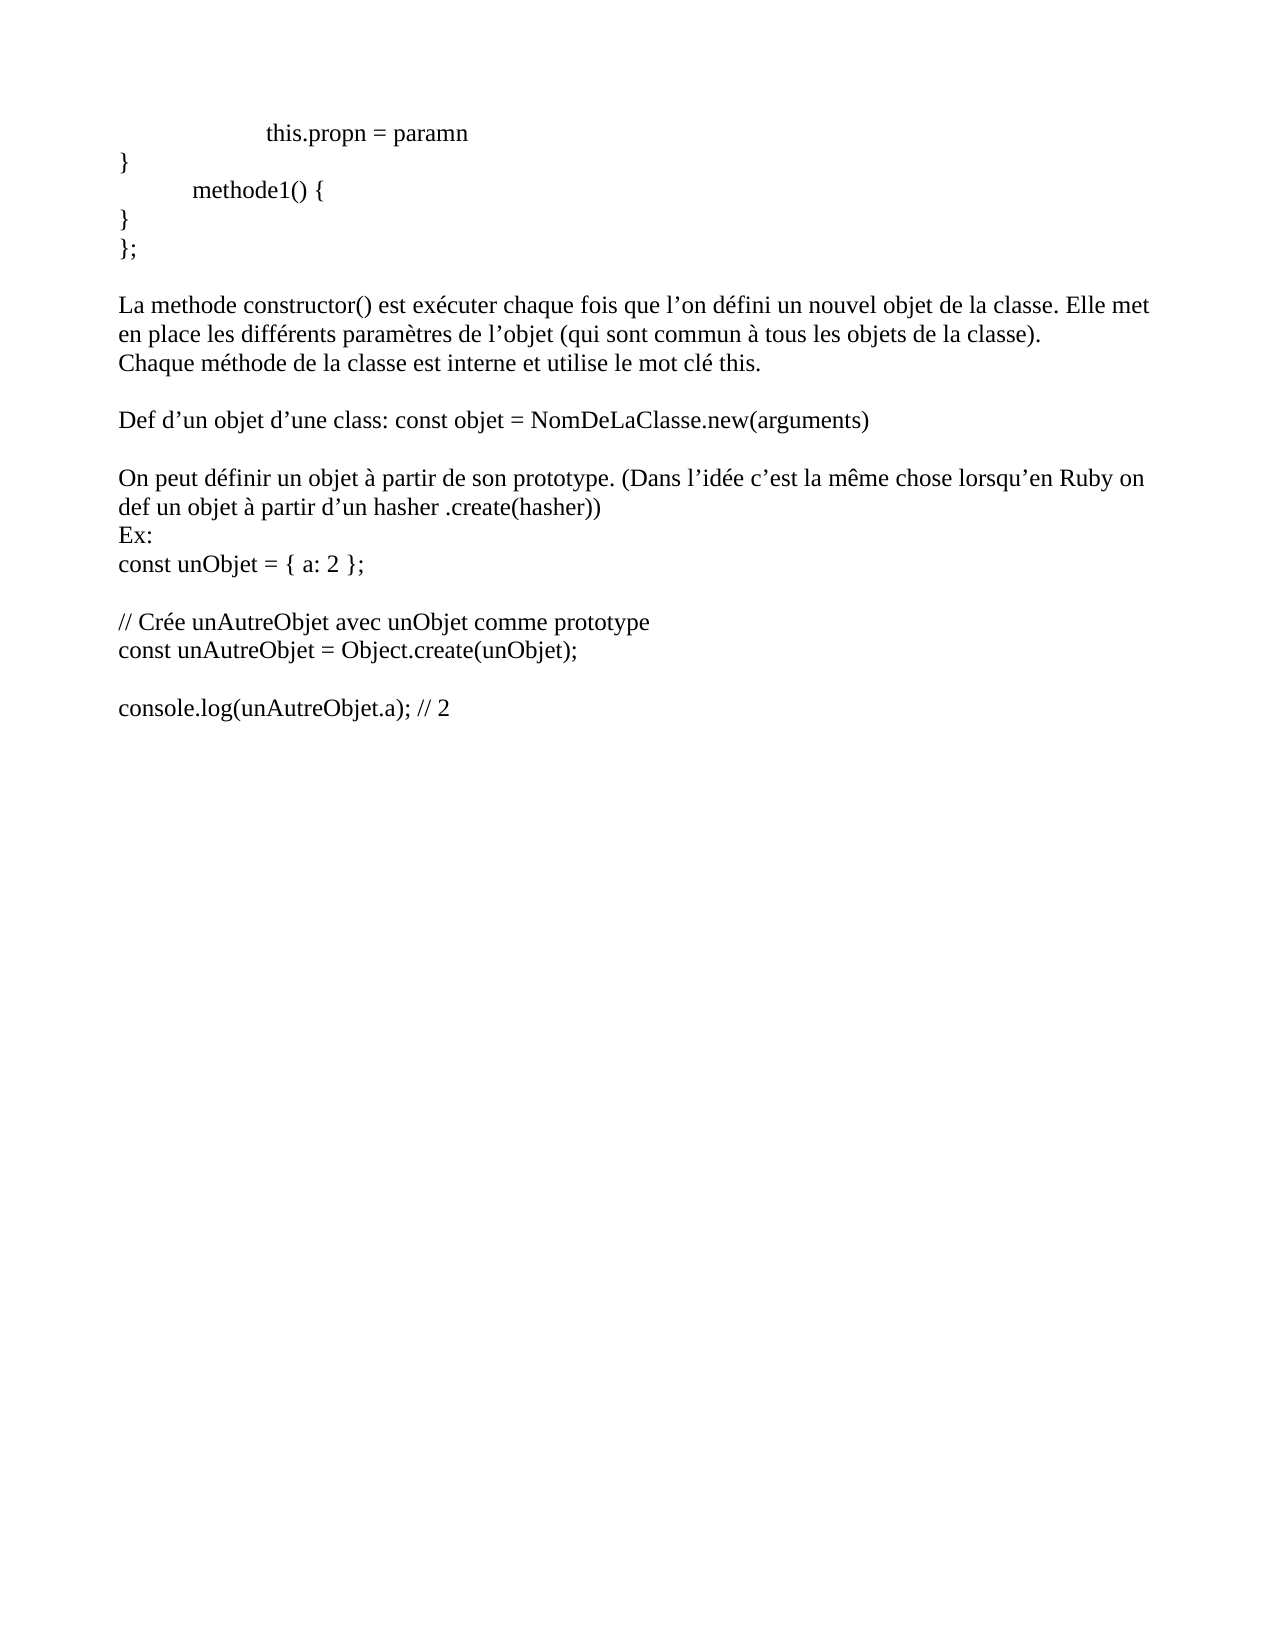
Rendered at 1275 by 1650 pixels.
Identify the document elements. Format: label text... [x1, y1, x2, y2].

text Chaque méthode de la classe est interne et utilise le mot clé this. [118, 348, 1157, 377]
text La methode constructor() est exécuter chaque fois que l’on défini un nouvel objet de la classe. Elle met en place les différents paramètres de l’objet (qui sont commun à tous les objets de la classe). [118, 291, 1157, 348]
text } [118, 147, 1157, 176]
text } [118, 204, 1157, 233]
text Def d’un objet d’une class: const objet = NomDeLaClasse.new(arguments) [118, 406, 1157, 434]
text }; [118, 233, 1157, 262]
text Ex: [118, 521, 1157, 549]
text const unAutreObjet = Object.create(unObjet); [118, 636, 1157, 664]
text console.log(unAutreObjet.a); // 2 [118, 693, 1157, 722]
text const unObjet = { a: 2 }; [118, 549, 1157, 578]
text methode1() { [118, 176, 1157, 204]
text this.propn = paramn [118, 118, 1157, 147]
text // Crée unAutreObjet avec unObjet comme prototype [118, 607, 1157, 636]
text On peut définir un objet à partir de son prototype. (Dans l’idée c’est la même chose lorsqu’en Ruby on def un objet à partir d’un hasher .create(hasher)) [118, 463, 1157, 521]
